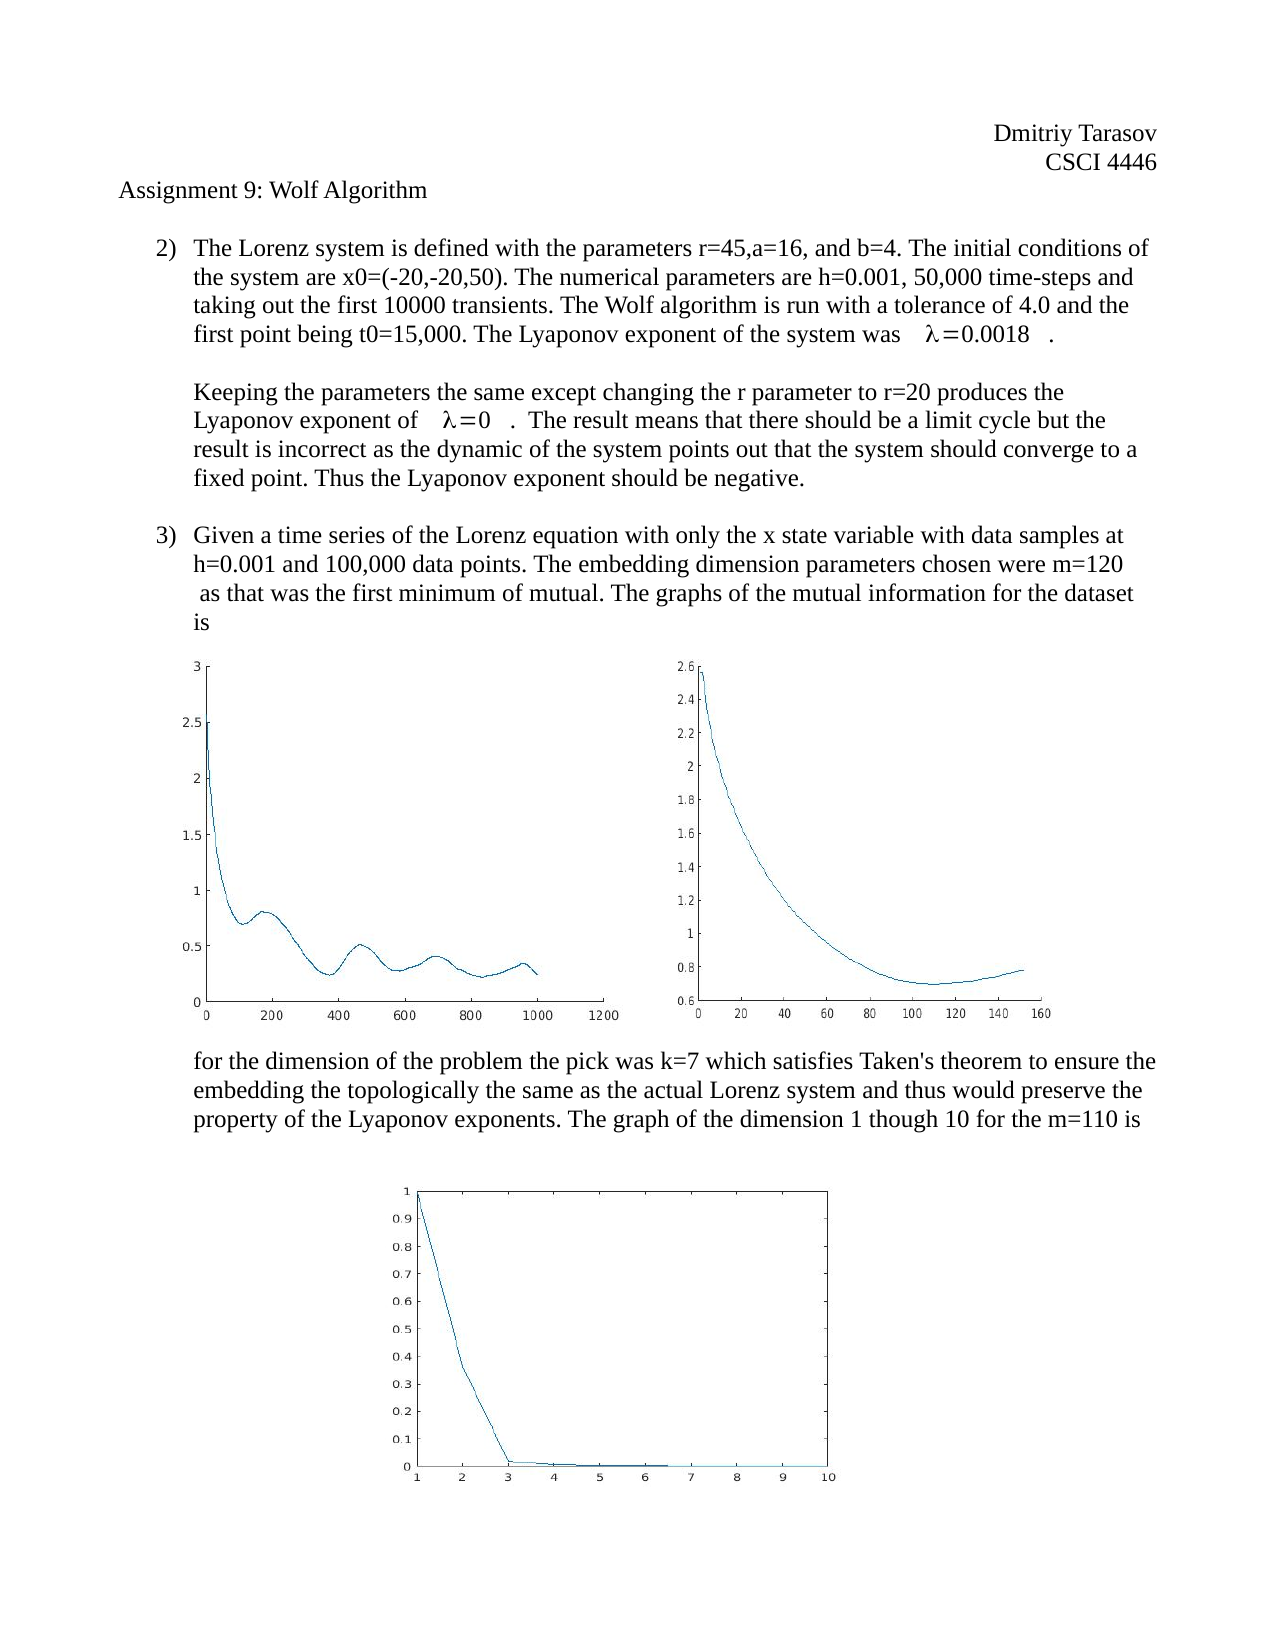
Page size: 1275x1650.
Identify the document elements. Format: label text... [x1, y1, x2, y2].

text CSCI 4446 [118, 147, 1157, 176]
text Assignment 9: Wolf Algorithm [118, 176, 1157, 204]
picture [139, 635, 1083, 1047]
text Dmitriy Tarasov [118, 118, 1157, 147]
list for the dimension of the problem the pick was k=7 which satisfies Taken's theorem to ensure the embedding the topologically the same as the actual Lorenz system and thus would preserve the property of the Lyaponov exponents. The graph of the dimension 1 though 10 for the m=110 is [156, 636, 1157, 1133]
list Keeping the parameters the same except changing the r parameter to r=20 produces the Lyaponov exponent of . The result means that there should be a limit cycle but the result is incorrect as the dynamic of the system points out that the system should converge to a fixed point. Thus the Lyaponov exponent should be negative. [156, 377, 1157, 492]
list as that was the first minimum of mutual. The graphs of the mutual information for the dataset is [156, 578, 1157, 636]
picture [347, 1166, 878, 1503]
list The Lorenz system is defined with the parameters r=45,a=16, and b=4. The initial conditions of the system are x0=(-20,-20,50). The numerical parameters are h=0.001, 50,000 time-steps and taking out the first 10000 transients. The Wolf algorithm is run with a tolerance of 4.0 and the first point being t0=15,000. The Lyaponov exponent of the system was . [156, 233, 1157, 348]
list Given a time series of the Lorenz equation with only the x state variable with data samples at h=0.001 and 100,000 data points. The embedding dimension parameters chosen were m=120 [156, 521, 1157, 578]
